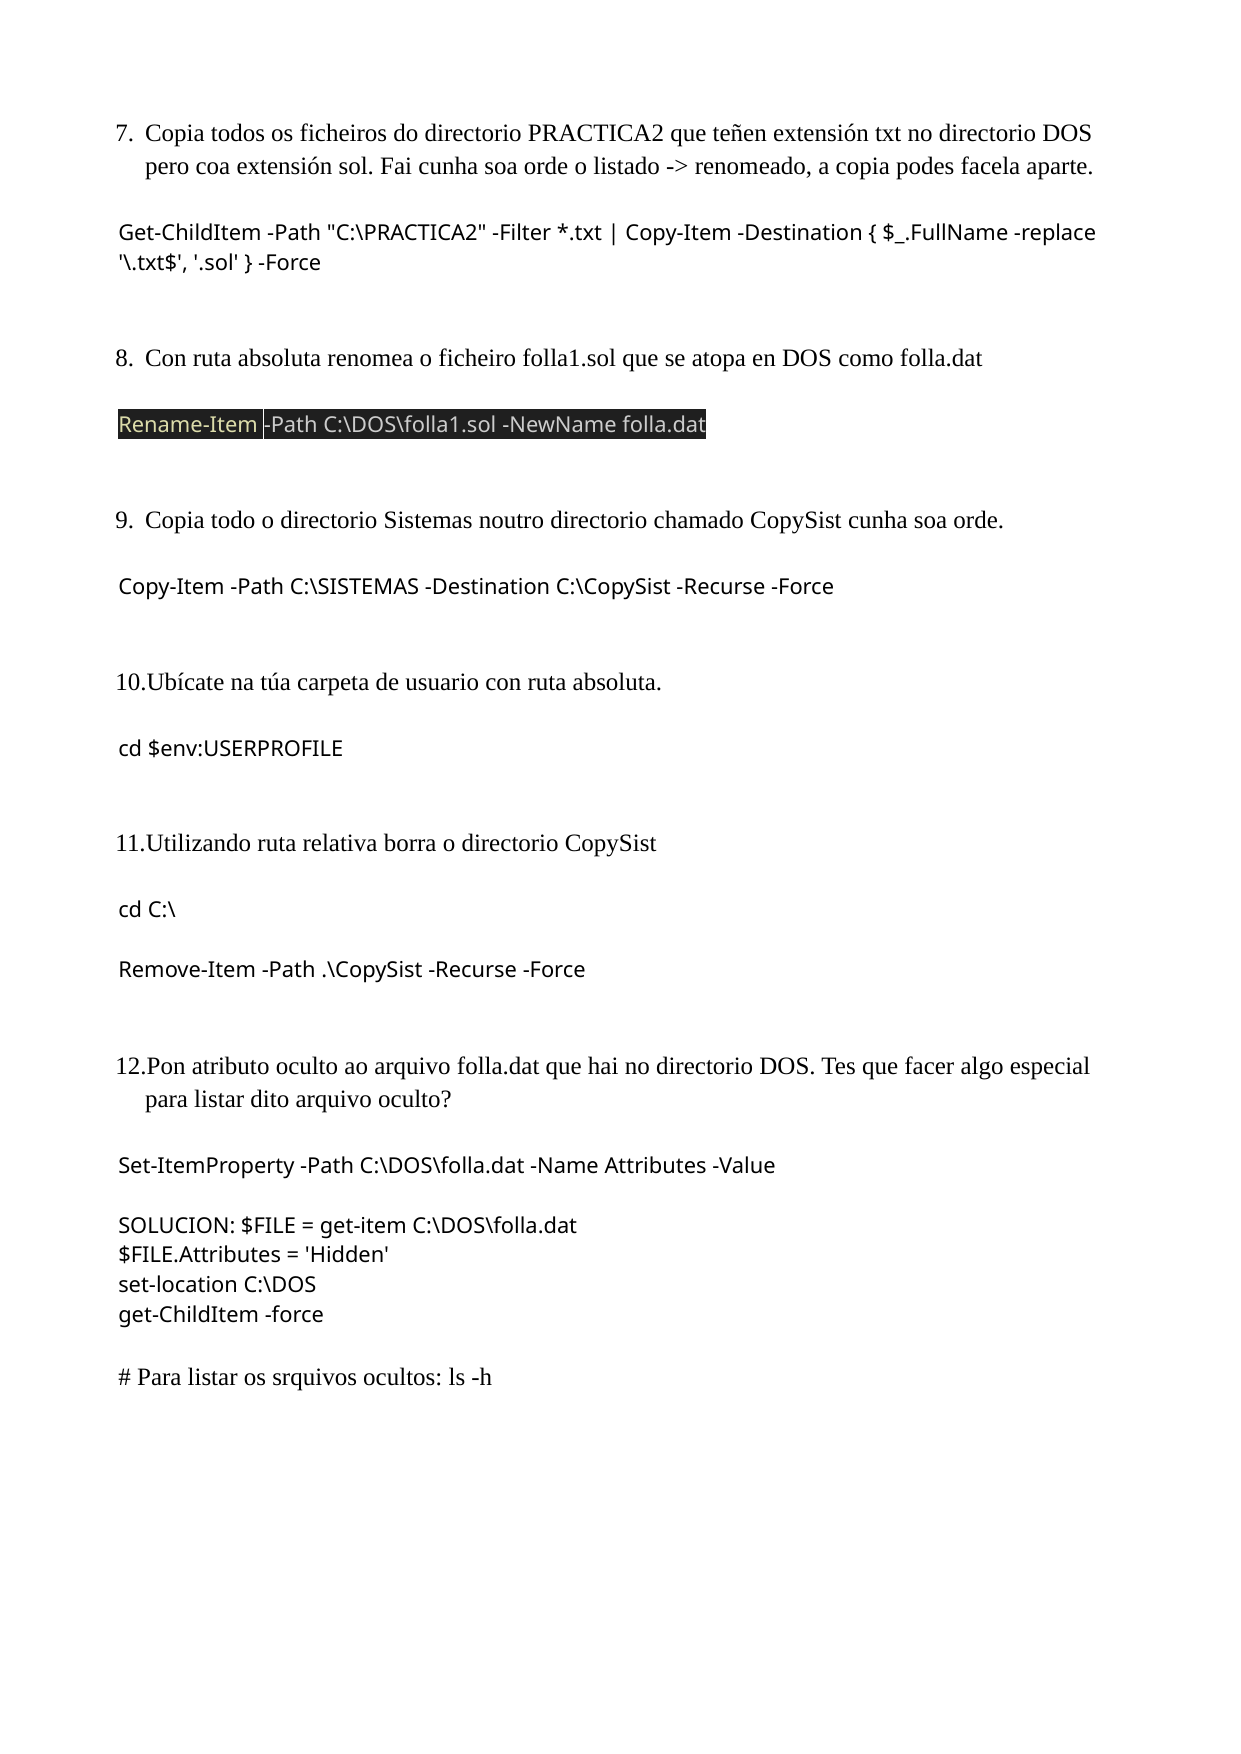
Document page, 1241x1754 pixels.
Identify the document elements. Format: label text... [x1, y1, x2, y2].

list Copia todo o directorio Sistemas noutro directorio chamado CopySist cunha soa orde. [115, 505, 1122, 533]
text cd C:\ [118, 894, 1122, 924]
list Copia todos os ficheiros do directorio PRACTICA2 que teñen extensión txt no directorio DOS pero coa extensión sol. Fai cunha soa orde o listado -> renomeado, a copia podes facela aparte. [115, 118, 1122, 180]
list Pon atributo oculto ao arquivo folla.dat que hai no directorio DOS. Tes que facer algo especial para listar dito arquivo oculto? [115, 1051, 1122, 1113]
text Rename-Item -Path C:\DOS\folla1.sol -NewName folla.dat [118, 409, 1122, 439]
text # Para listar os srquivos ocultos: ls -h [118, 1362, 1122, 1391]
text Remove-Item -Path .\CopySist -Recurse -Force [118, 954, 1122, 984]
list Ubícate na túa carpeta de usuario con ruta absoluta. [115, 667, 1122, 695]
text set-location C:\DOS [118, 1269, 1122, 1299]
text Get-ChildItem -Path "C:\PRACTICA2" -Filter *.txt | Copy-Item -Destination { $_.FullName -replace '\.txt$', '.sol' } -Force [118, 217, 1122, 277]
text $FILE.Attributes = 'Hidden' [118, 1239, 1122, 1269]
text Copy-Item -Path C:\SISTEMAS -Destination C:\CopySist -Recurse -Force [118, 571, 1122, 601]
text Set-ItemProperty -Path C:\DOS\folla.dat -Name Attributes -Value [118, 1150, 1122, 1180]
list Utilizando ruta relativa borra o directorio CopySist [115, 828, 1122, 857]
text SOLUCION: $FILE = get-item C:\DOS\folla.dat [118, 1210, 1122, 1239]
list Con ruta absoluta renomea o ficheiro folla1.sol que se atopa en DOS como folla.dat [115, 343, 1122, 372]
text cd $env:USERPROFILE [118, 733, 1122, 762]
text get-ChildItem -force [118, 1299, 1122, 1329]
